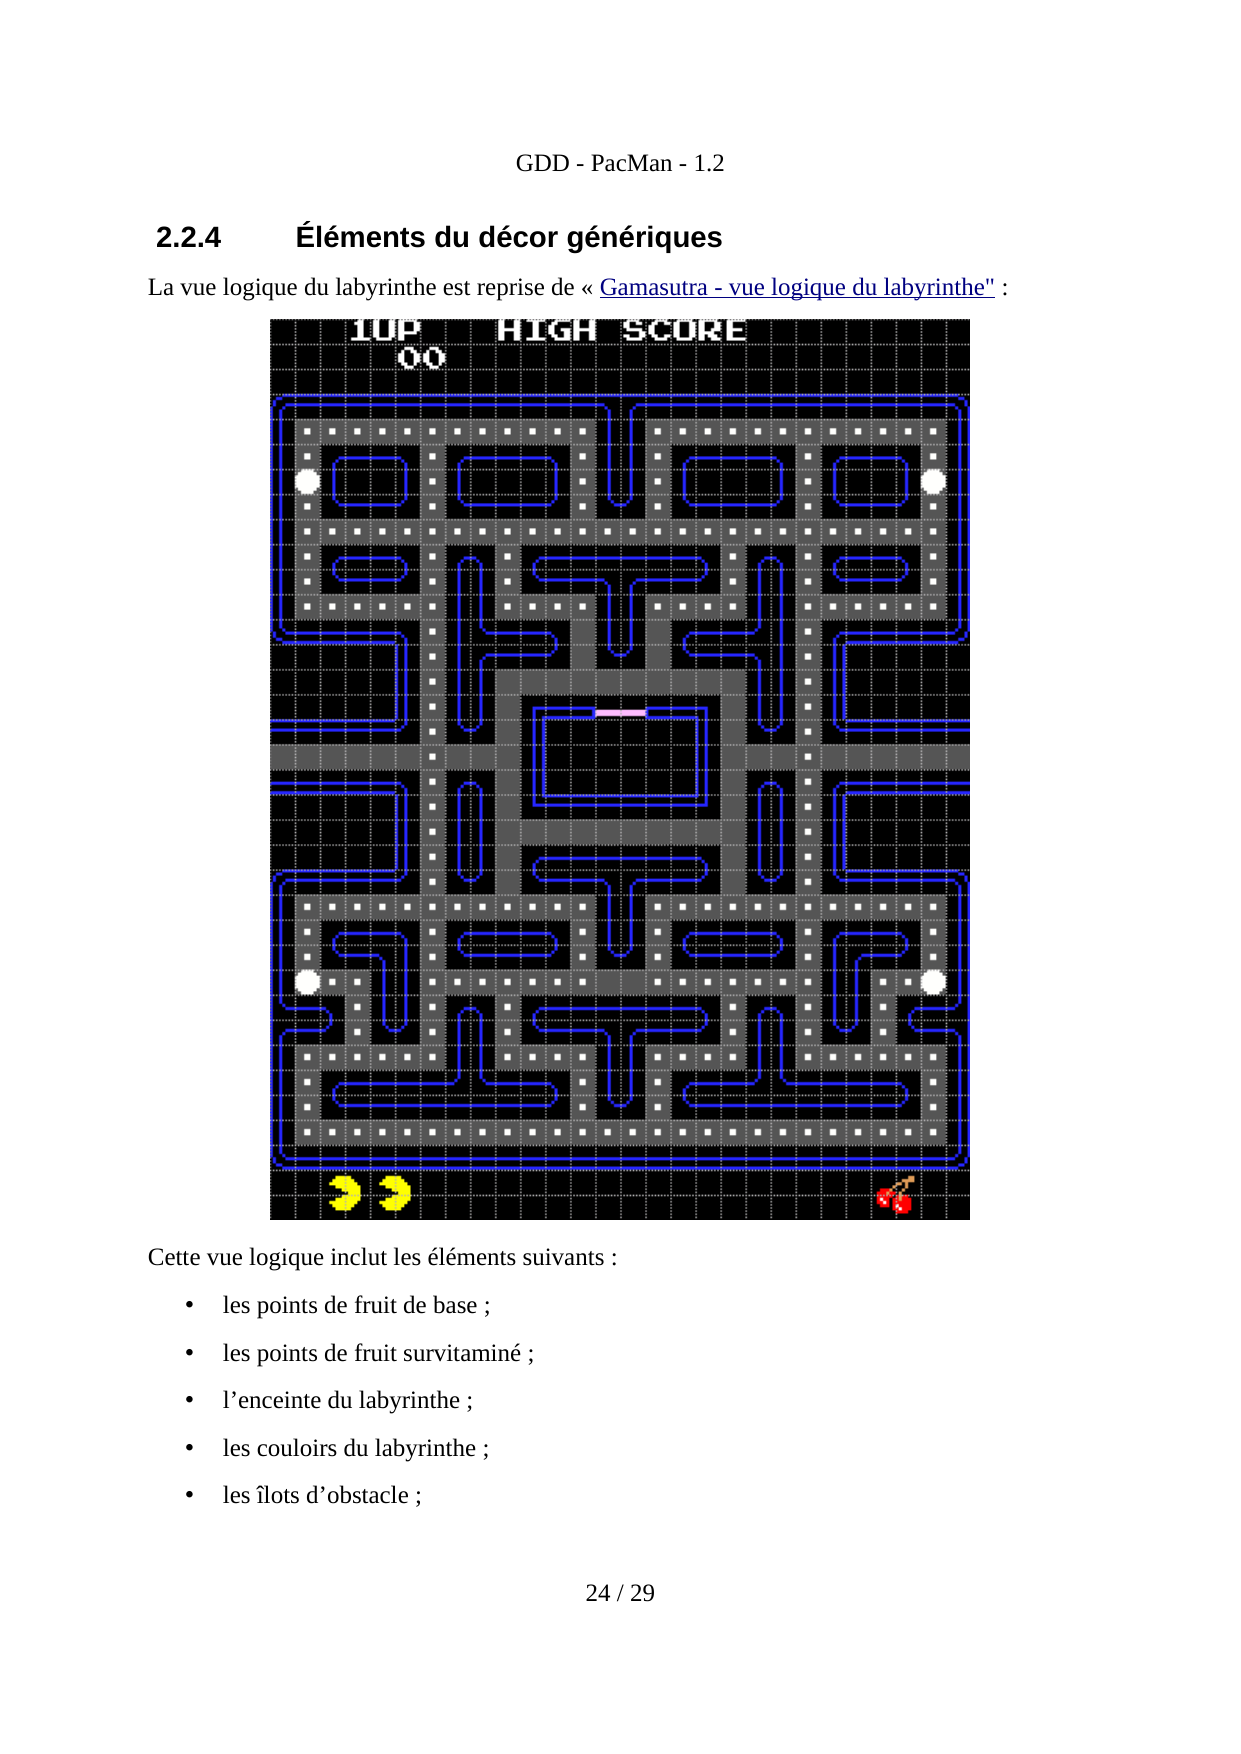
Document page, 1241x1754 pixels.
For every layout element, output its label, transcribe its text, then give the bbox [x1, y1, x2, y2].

list les îlots d’obstacle ; [185, 1480, 1093, 1509]
picture [270, 319, 970, 1220]
list les points de fruit de base ; [185, 1290, 1093, 1319]
list les couloirs du labyrinthe ; [185, 1433, 1093, 1462]
text La vue logique du labyrinthe est reprise de « Gamasutra - vue logique du labyrinthe" : [148, 272, 1093, 300]
subtitle Éléments du décor génériques [148, 220, 1093, 254]
text Cette vue logique inclut les éléments suivants : [148, 319, 1093, 1271]
list l’enceinte du labyrinthe ; [185, 1385, 1093, 1414]
list les points de fruit survitaminé ; [185, 1338, 1093, 1366]
